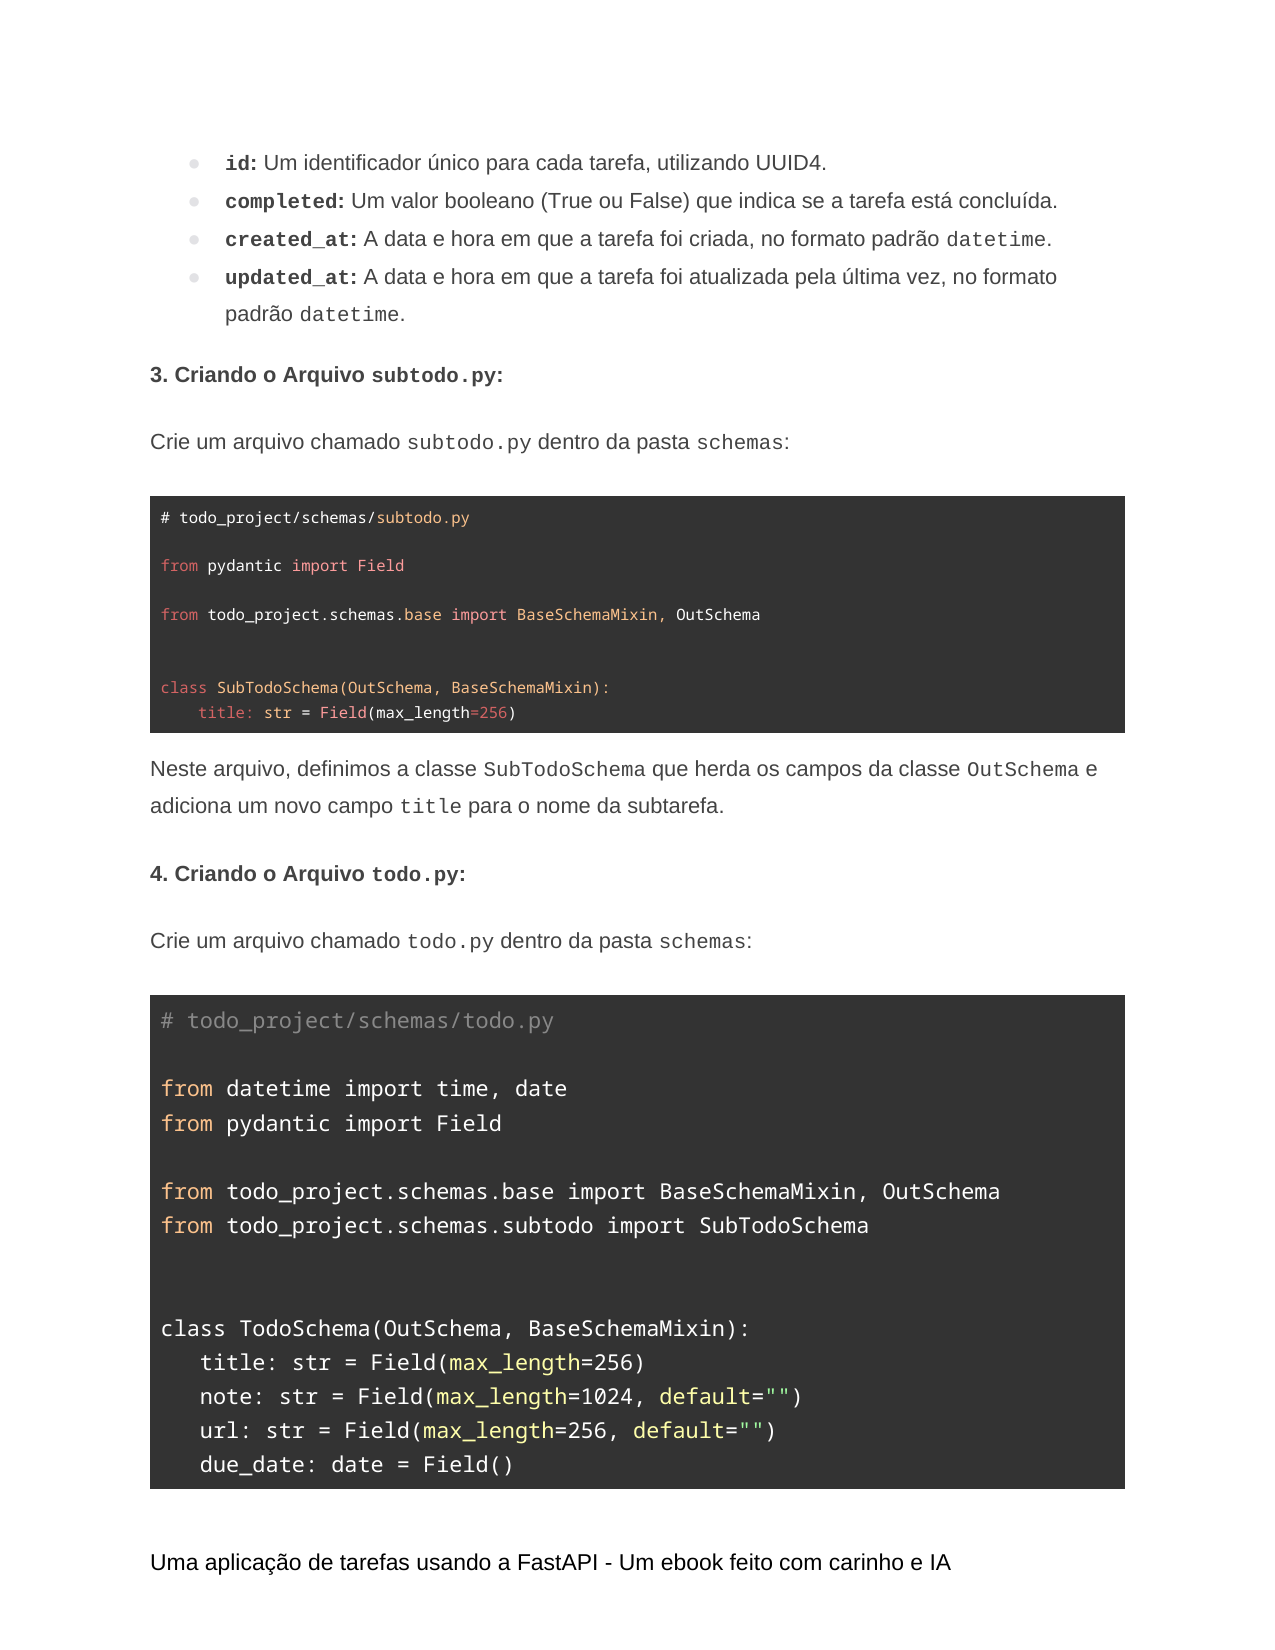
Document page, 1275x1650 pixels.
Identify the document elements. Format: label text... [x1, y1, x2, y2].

list id: Um identificador único para cada tarefa, utilizando UUID4. [187, 150, 1125, 177]
table_header # todo_project/schemas/subtodo.py from pydantic import Field from todo_project.schemas.base import BaseSchemaMixin, OutSchema class SubTodoSchema(OutSchema, BaseSchemaMixin): title: str = Field(max_length=256) [150, 496, 1125, 733]
text Crie um arquivo chamado todo.py dentro da pasta schemas: [150, 927, 1125, 954]
list updated_at: A data e hora em que a tarefa foi atualizada pela última vez, no formato padrão datetime. [187, 264, 1125, 328]
list created_at: A data e hora em que a tarefa foi criada, no formato padrão datetime. [187, 226, 1125, 253]
text 3. Criando o Arquivo subtodo.py: [150, 362, 1125, 389]
text 4. Criando o Arquivo todo.py: [150, 860, 1125, 887]
table_header # todo_project/schemas/todo.py from datetime import time, date from pydantic import Field from todo_project.schemas.base import BaseSchemaMixin, OutSchema from todo_project.schemas.subtodo import SubTodoSchema class TodoSchema(OutSchema, BaseSchemaMixin): title: str = Field(max_length=256) note: str = Field(max_length=1024, default="") url: str = Field(max_length=256, default="") due_date: date = Field() [150, 995, 1125, 1489]
text Crie um arquivo chamado subtodo.py dentro da pasta schemas: [150, 429, 1125, 456]
list completed: Um valor booleano (True ou False) que indica se a tarefa está concluída. [187, 188, 1125, 215]
text Neste arquivo, definimos a classe SubTodoSchema que herda os campos da classe OutSchema e adiciona um novo campo title para o nome da subtarefa. [150, 756, 1125, 820]
